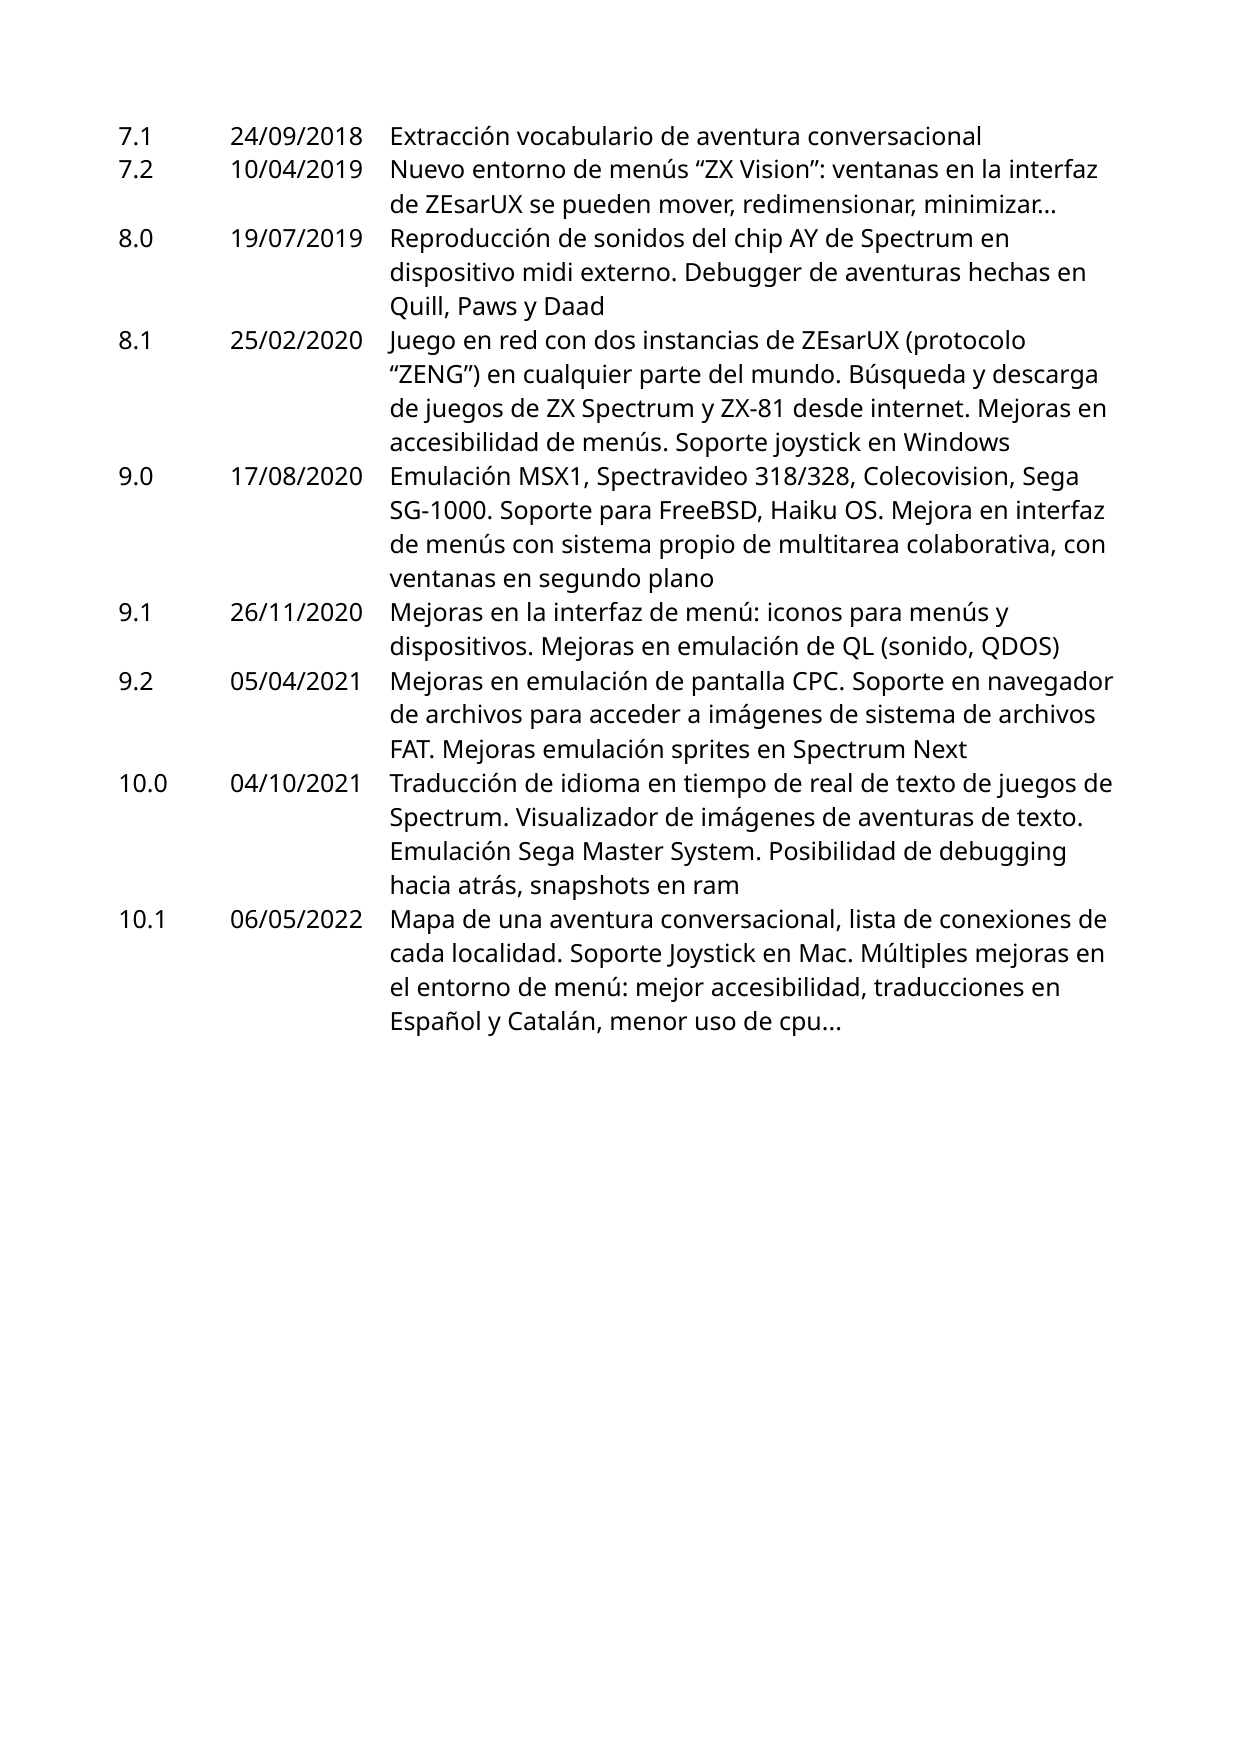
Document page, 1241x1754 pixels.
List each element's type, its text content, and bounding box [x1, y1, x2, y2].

table_cell 10.1 [118, 902, 230, 1038]
table_cell 10.0 [118, 765, 230, 902]
table_cell 8.1 [118, 323, 230, 459]
table_cell 25/02/2020 [230, 323, 389, 459]
table_cell Mejoras en emulación de pantalla CPC. Soporte en navegador de archivos para acceder a imágenes de sistema de archivos FAT. Mejoras emulación sprites en Spectrum Next [389, 663, 1122, 765]
table_cell 10/04/2019 [230, 152, 389, 220]
table_cell 9.2 [118, 663, 230, 765]
table_cell 17/08/2020 [230, 459, 389, 595]
table_cell Mejoras en la interfaz de menú: iconos para menús y dispositivos. Mejoras en emulación de QL (sonido, QDOS) [389, 595, 1122, 663]
table_cell 8.0 [118, 220, 230, 322]
table_cell 7.1 [118, 118, 230, 152]
table_cell 04/10/2021 [230, 765, 389, 902]
table_cell Reproducción de sonidos del chip AY de Spectrum en dispositivo midi externo. Debugger de aventuras hechas en Quill, Paws y Daad [389, 220, 1122, 322]
table_cell Traducción de idioma en tiempo de real de texto de juegos de Spectrum. Visualizador de imágenes de aventuras de texto. Emulación Sega Master System. Posibilidad de debugging hacia atrás, snapshots en ram [389, 765, 1122, 902]
table_cell 9.1 [118, 595, 230, 663]
table_cell 06/05/2022 [230, 902, 389, 1038]
table_cell 05/04/2021 [230, 663, 389, 765]
table_cell 9.0 [118, 459, 230, 595]
table_cell Emulación MSX1, Spectravideo 318/328, Colecovision, Sega SG-1000. Soporte para FreeBSD, Haiku OS. Mejora en interfaz de menús con sistema propio de multitarea colaborativa, con ventanas en segundo plano [389, 459, 1122, 595]
table_cell 7.2 [118, 152, 230, 220]
table_cell 19/07/2019 [230, 220, 389, 322]
table_cell Juego en red con dos instancias de ZEsarUX (protocolo “ZENG”) en cualquier parte del mundo. Búsqueda y descarga de juegos de ZX Spectrum y ZX-81 desde internet. Mejoras en accesibilidad de menús. Soporte joystick en Windows [389, 323, 1122, 459]
table_cell Mapa de una aventura conversacional, lista de conexiones de cada localidad. Soporte Joystick en Mac. Múltiples mejoras en el entorno de menú: mejor accesibilidad, traducciones en Español y Catalán, menor uso de cpu... [389, 902, 1122, 1038]
table_cell 26/11/2020 [230, 595, 389, 663]
table_cell Extracción vocabulario de aventura conversacional [389, 118, 1122, 152]
table_cell 24/09/2018 [230, 118, 389, 152]
table_cell Nuevo entorno de menús “ZX Vision”: ventanas en la interfaz de ZEsarUX se pueden mover, redimensionar, minimizar… [389, 152, 1122, 220]
